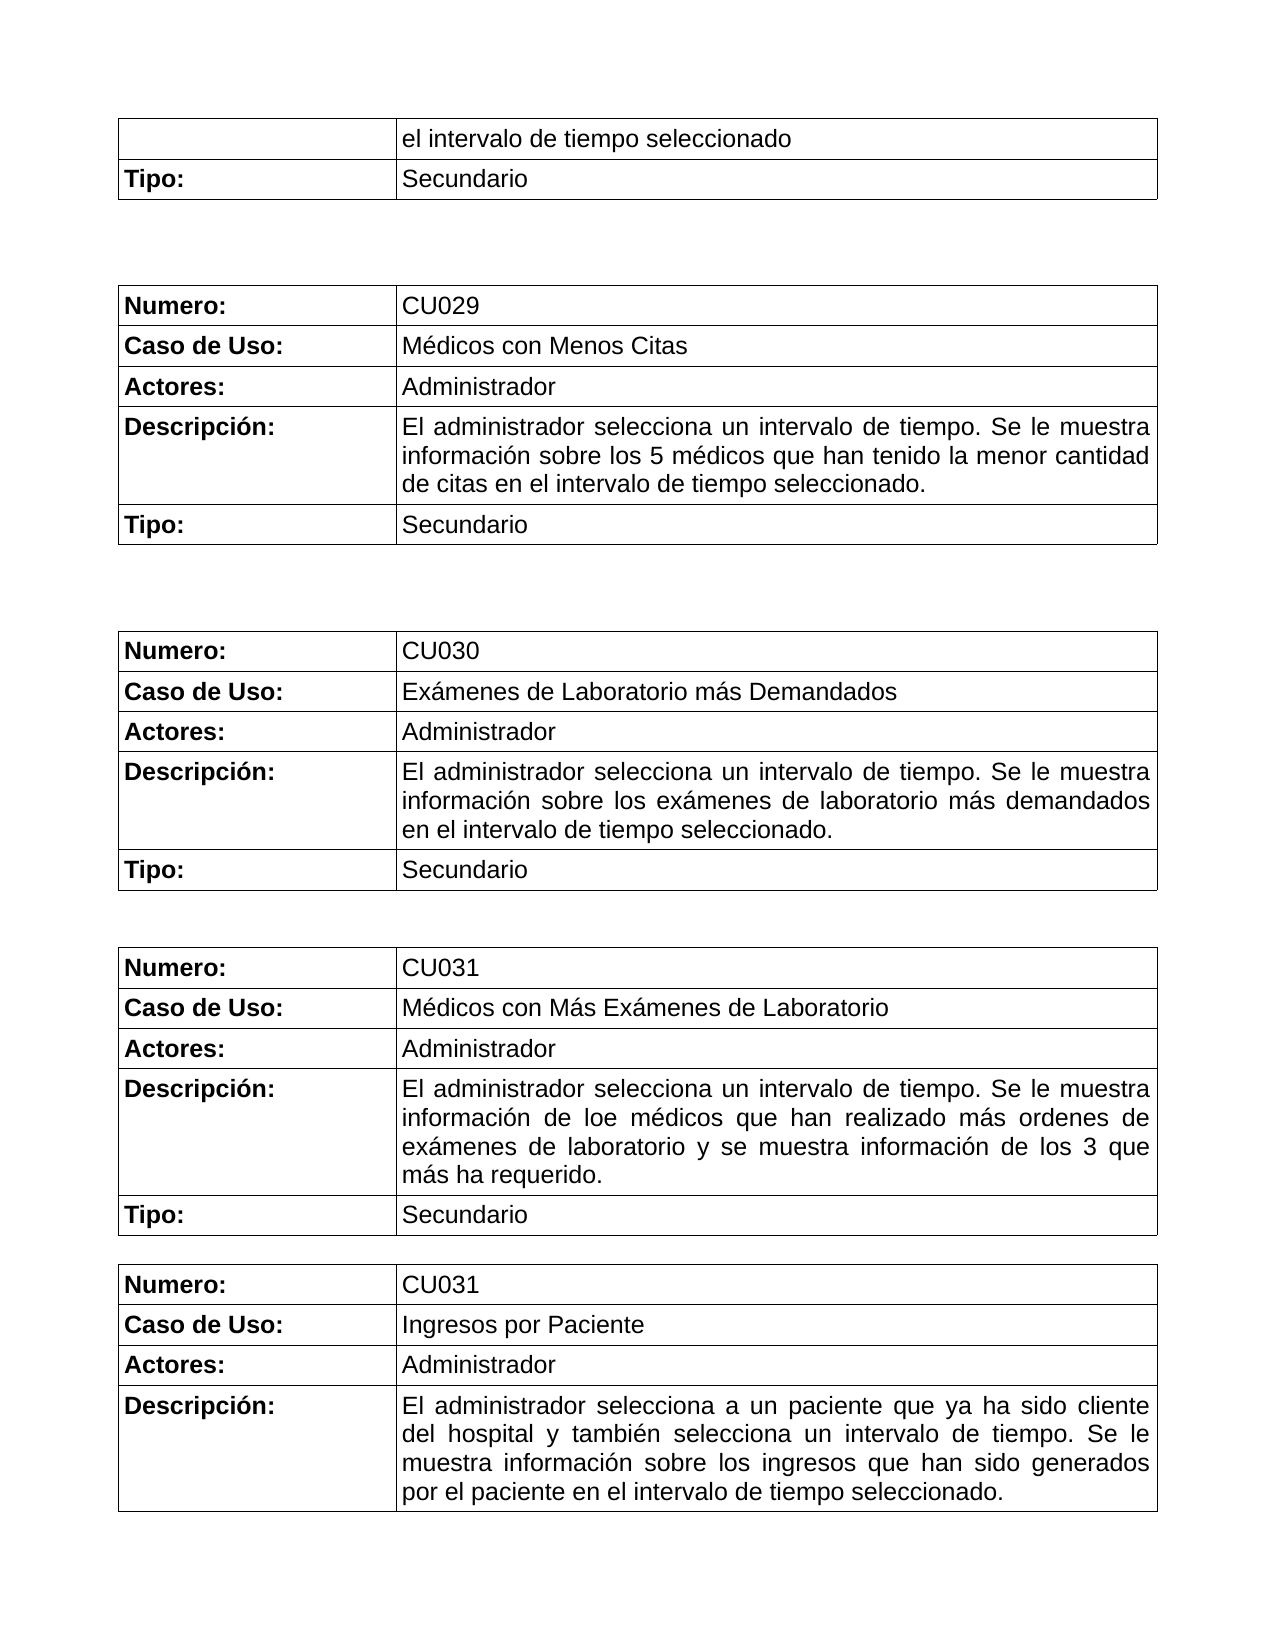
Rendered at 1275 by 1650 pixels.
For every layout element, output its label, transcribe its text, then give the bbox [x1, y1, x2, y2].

table_cell El administrador selecciona un intervalo de tiempo. Se le muestra información sobre los exámenes de laboratorio más demandados en el intervalo de tiempo seleccionado. [397, 752, 1157, 849]
table_cell Secundario [397, 850, 1157, 889]
table_cell Administrador [397, 367, 1157, 406]
table_header Numero: [119, 948, 396, 987]
table_cell Actores: [119, 1029, 396, 1068]
table_cell Caso de Uso: [119, 672, 396, 711]
table_header CU030 [397, 632, 1157, 671]
table_cell Administrador [397, 712, 1157, 751]
table_cell Secundario [397, 160, 1157, 199]
table_cell Ingresos por Paciente [397, 1305, 1157, 1344]
table_cell Caso de Uso: [119, 989, 396, 1028]
table_cell Descripción: [119, 407, 396, 504]
table_cell Administrador [397, 1029, 1157, 1068]
table_cell Descripción: [119, 752, 396, 849]
table_cell Tipo: [119, 850, 396, 889]
table_header Numero: [119, 1265, 396, 1304]
table_cell Secundario [397, 505, 1157, 544]
table_cell Actores: [119, 1346, 396, 1385]
table_header CU029 [397, 286, 1157, 325]
table_cell Secundario [397, 1196, 1157, 1235]
table_cell Tipo: [119, 1196, 396, 1235]
table_header Numero: [119, 286, 396, 325]
table_cell El administrador selecciona a un paciente que ya ha sido cliente del hospital y también selecciona un intervalo de tiempo. Se le muestra información sobre los ingresos que han sido generados por el paciente en el intervalo de tiempo seleccionado. [397, 1386, 1157, 1511]
table_cell Descripción: [119, 1386, 396, 1511]
table_cell Médicos con Más Exámenes de Laboratorio [397, 989, 1157, 1028]
table_cell Tipo: [119, 505, 396, 544]
table_cell [119, 119, 396, 158]
table_header CU031 [397, 948, 1157, 987]
table_cell Tipo: [119, 160, 396, 199]
table_cell Exámenes de Laboratorio más Demandados [397, 672, 1157, 711]
table_cell Caso de Uso: [119, 326, 396, 366]
table_cell el intervalo de tiempo seleccionado [397, 119, 1157, 158]
table_header Numero: [119, 632, 396, 671]
table_cell Médicos con Menos Citas [397, 326, 1157, 366]
table_cell Caso de Uso: [119, 1305, 396, 1344]
table_cell Actores: [119, 367, 396, 406]
table_cell El administrador selecciona un intervalo de tiempo. Se le muestra información sobre los 5 médicos que han tenido la menor cantidad de citas en el intervalo de tiempo seleccionado. [397, 407, 1157, 504]
table_header CU031 [397, 1265, 1157, 1304]
table_cell Descripción: [119, 1069, 396, 1195]
table_cell El administrador selecciona un intervalo de tiempo. Se le muestra información de loe médicos que han realizado más ordenes de exámenes de laboratorio y se muestra información de los 3 que más ha requerido. [397, 1069, 1157, 1195]
table_cell Administrador [397, 1346, 1157, 1385]
table_cell Actores: [119, 712, 396, 751]
